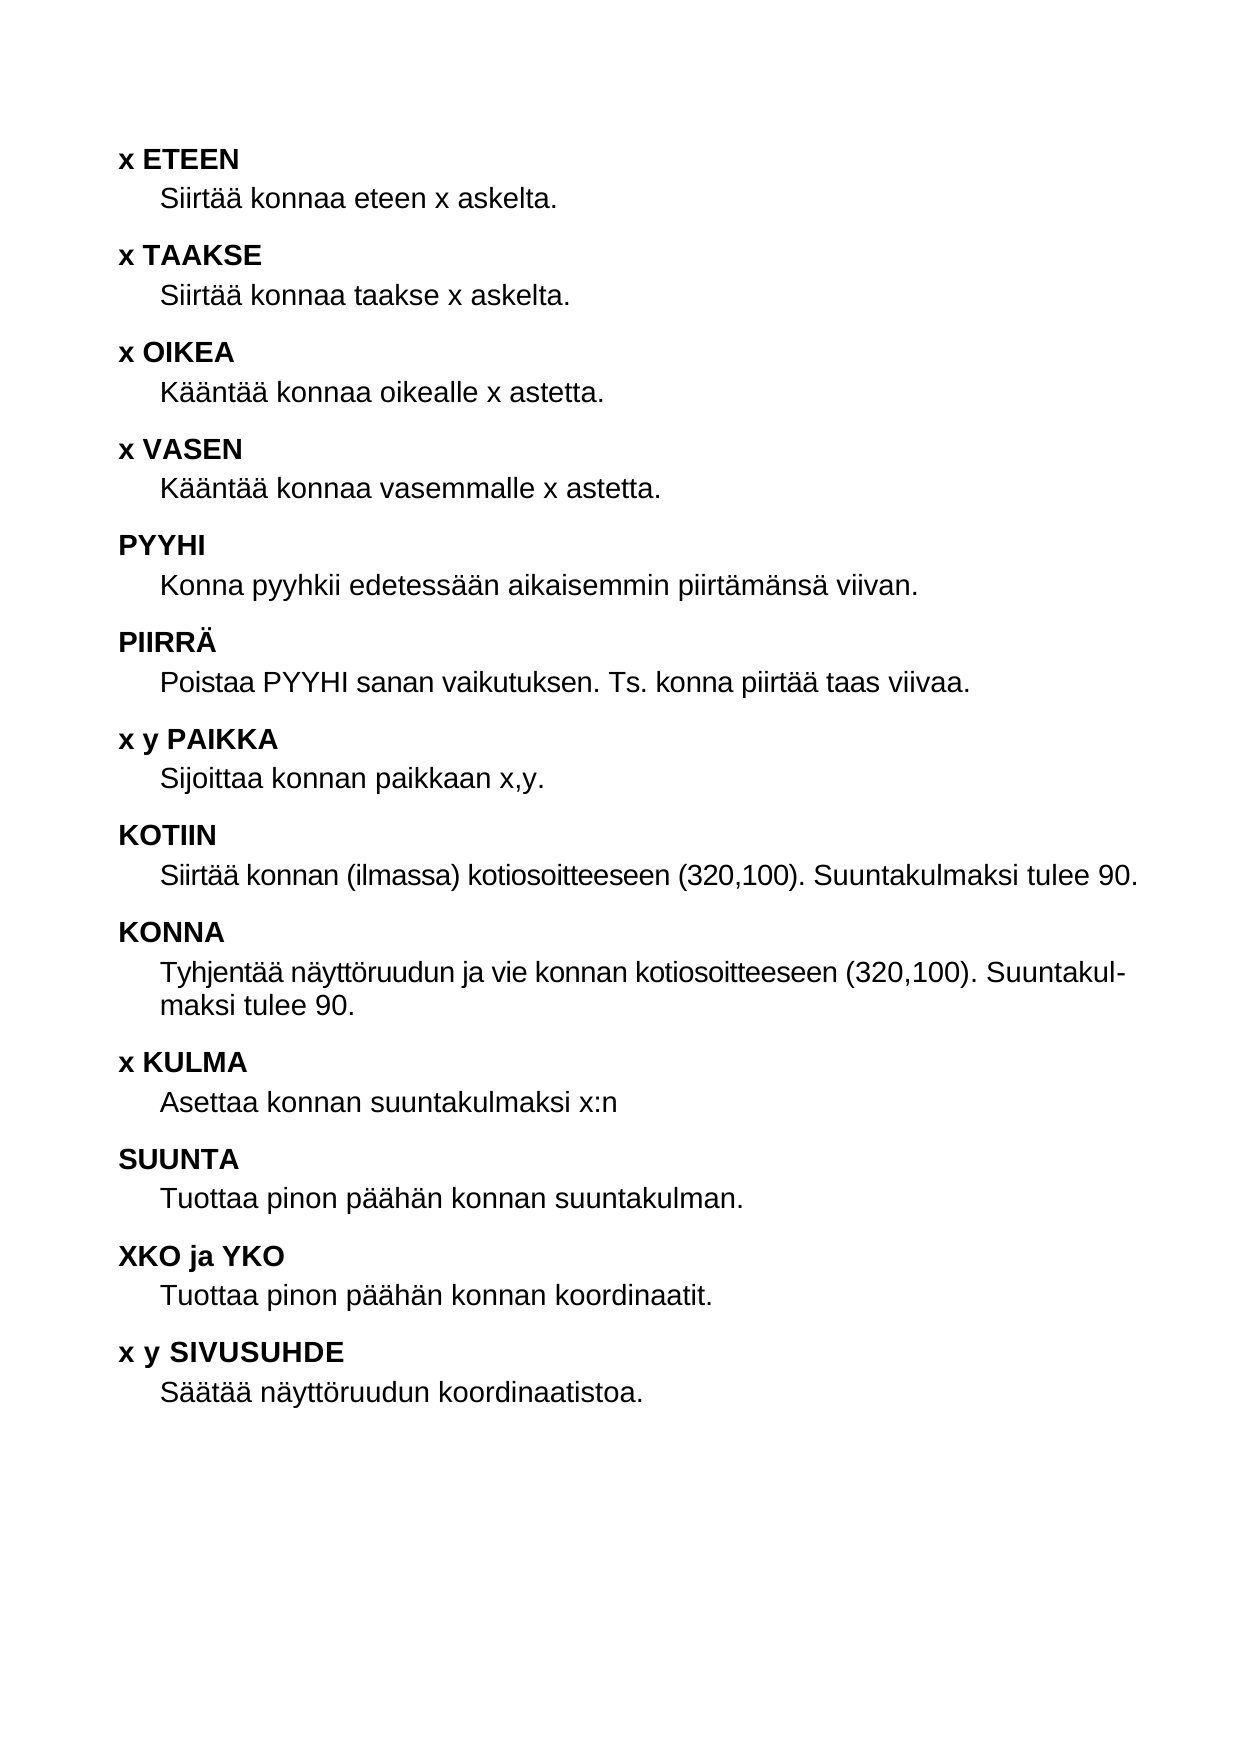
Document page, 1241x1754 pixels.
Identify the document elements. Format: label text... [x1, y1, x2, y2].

text KOTIIN [118, 818, 1152, 852]
text Tyhjentää näyttöruudun ja vie konnan kotiosoitteeseen (320,100). Suuntakul­maksi tulee 90. [159, 954, 1152, 1022]
text XKO ja YKO [118, 1239, 1152, 1272]
text Poistaa PYYHI sanan vaikutuksen. Ts. konna piirtää taas viivaa. [159, 664, 1152, 698]
text Tuottaa pinon päähän konnan suuntakulman. [159, 1181, 1152, 1215]
text x y PAIKKA [118, 722, 1152, 755]
text x ETEEN [118, 142, 1152, 175]
text Säätää näyttöruudun koordinaatistoa. [159, 1375, 1152, 1408]
text x y SIVUSUHDE [118, 1335, 1152, 1369]
text Kääntää konnaa oikealle x astetta. [159, 374, 1152, 408]
text Siirtää konnaa taakse x askelta. [159, 278, 1152, 311]
text x OIKEA [118, 335, 1152, 369]
text Tuottaa pinon päähän konnan koordinaatit. [159, 1278, 1152, 1312]
text Kääntää konnaa vasemmalle x astetta. [159, 471, 1152, 505]
text Asettaa konnan suuntakulmaksi x:n [159, 1085, 1152, 1118]
text Sijoittaa konnan paikkaan x,y. [159, 761, 1152, 795]
text x TAAKSE [118, 238, 1152, 272]
text x VASEN [118, 432, 1152, 465]
text x KULMA [118, 1045, 1152, 1079]
text SUUNTA [118, 1142, 1152, 1176]
text Siirtää konnaa eteen x askelta. [159, 181, 1152, 215]
text Konna pyyhkii edetessään aikaisemmin piirtämänsä viivan. [159, 568, 1152, 601]
text Siirtää konnan (ilmassa) kotiosoitteeseen (320,100). Suuntakulmaksi tulee 90. [159, 858, 1152, 891]
text PYYHI [118, 528, 1152, 562]
text PIIRRÄ [118, 625, 1152, 659]
text KONNA [118, 915, 1152, 949]
